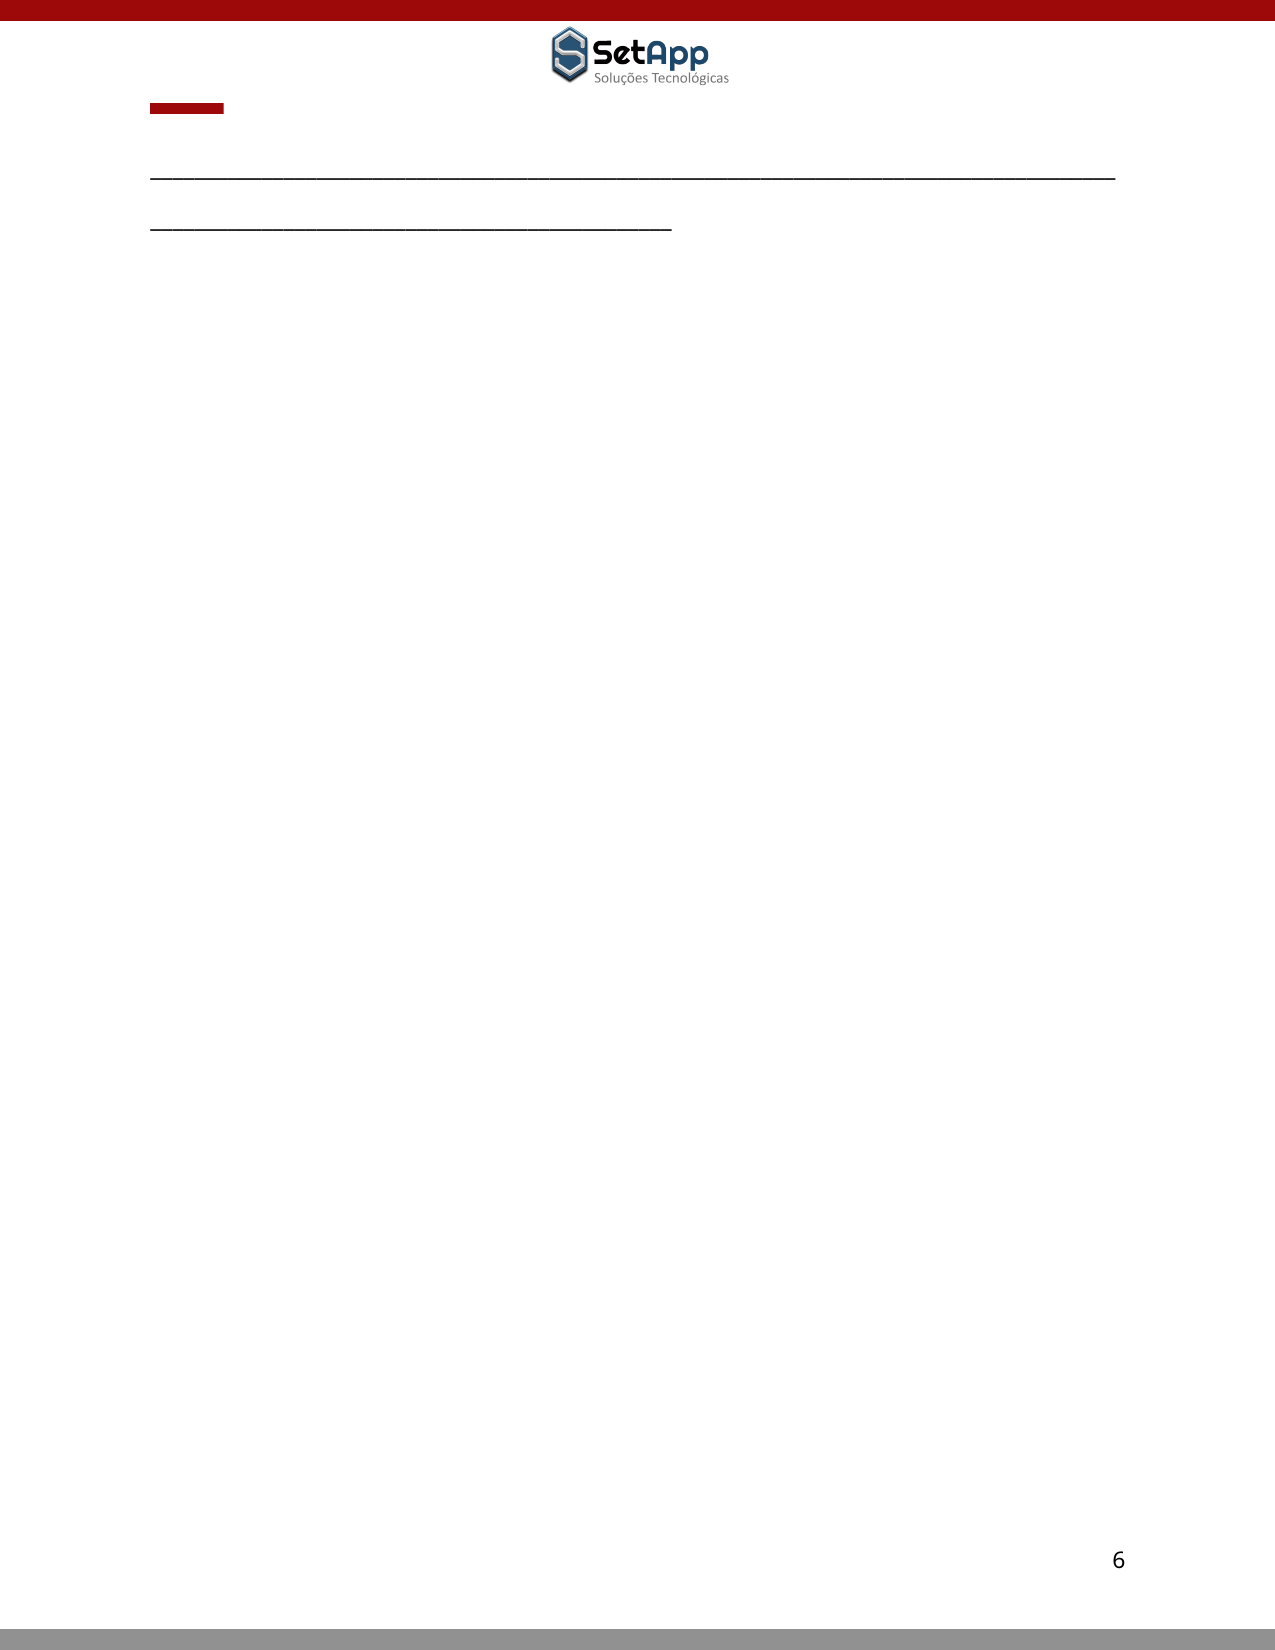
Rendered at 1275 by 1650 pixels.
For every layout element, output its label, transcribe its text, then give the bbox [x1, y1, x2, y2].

list ______________________________________________________________________________________________________________________________________ [150, 150, 1125, 235]
picture [0, 0, 1275, 21]
picture [0, 1629, 1275, 1650]
picture [545, 25, 730, 88]
picture [150, 103, 224, 114]
